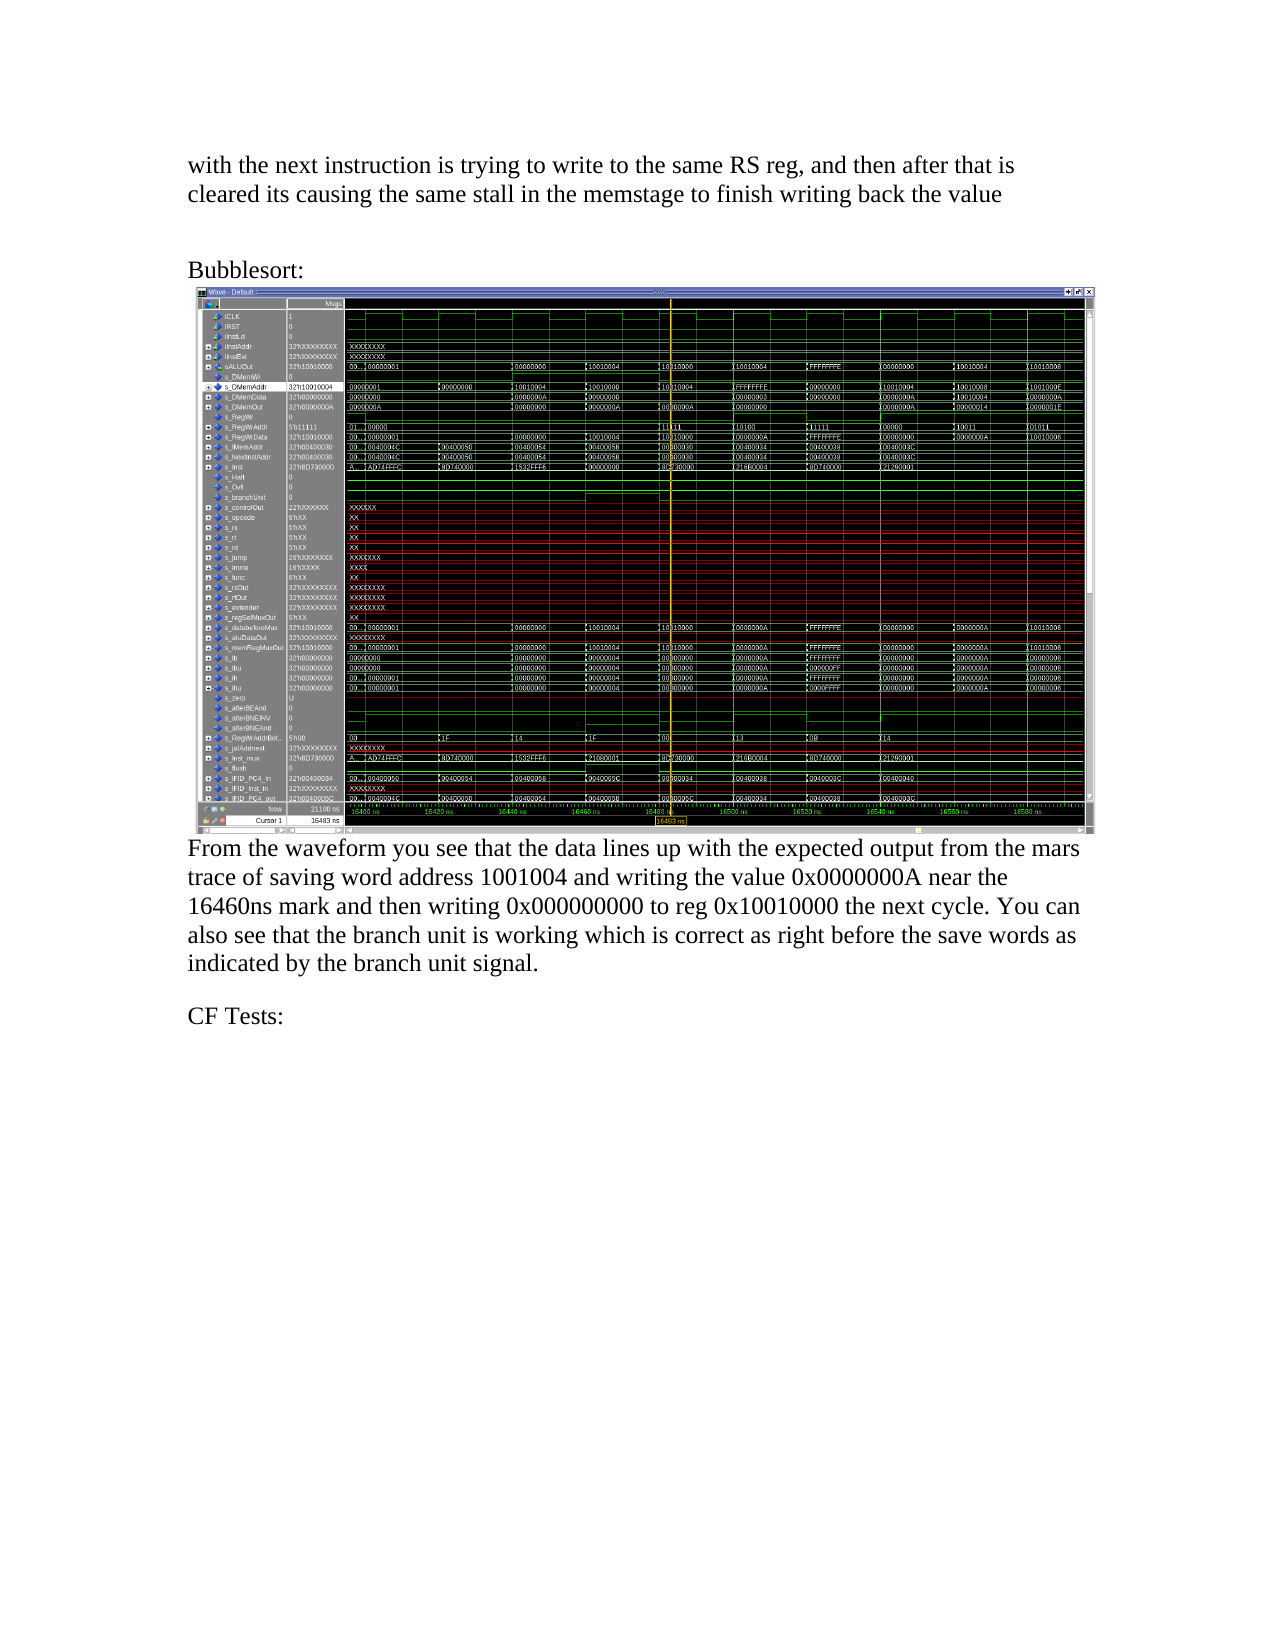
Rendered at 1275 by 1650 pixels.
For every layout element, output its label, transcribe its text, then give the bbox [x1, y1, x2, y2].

text From the waveform you see that the data lines up with the expected output from the mars trace of saving word address 1001004 and writing the value 0x0000000A near the 16460ns mark and then writing 0x000000000 to reg 0x10010000 the next cycle. You can also see that the branch unit is working which is correct as right before the save words as indicated by the branch unit signal. [187, 284, 1087, 977]
picture [195, 287, 1096, 834]
text CF Tests: [187, 1001, 1087, 1030]
text Bubblesort: [187, 256, 1087, 284]
text with the next instruction is trying to write to the same RS reg, and then after that is cleared its causing the same stall in the memstage to finish writing back the value [187, 150, 1087, 207]
